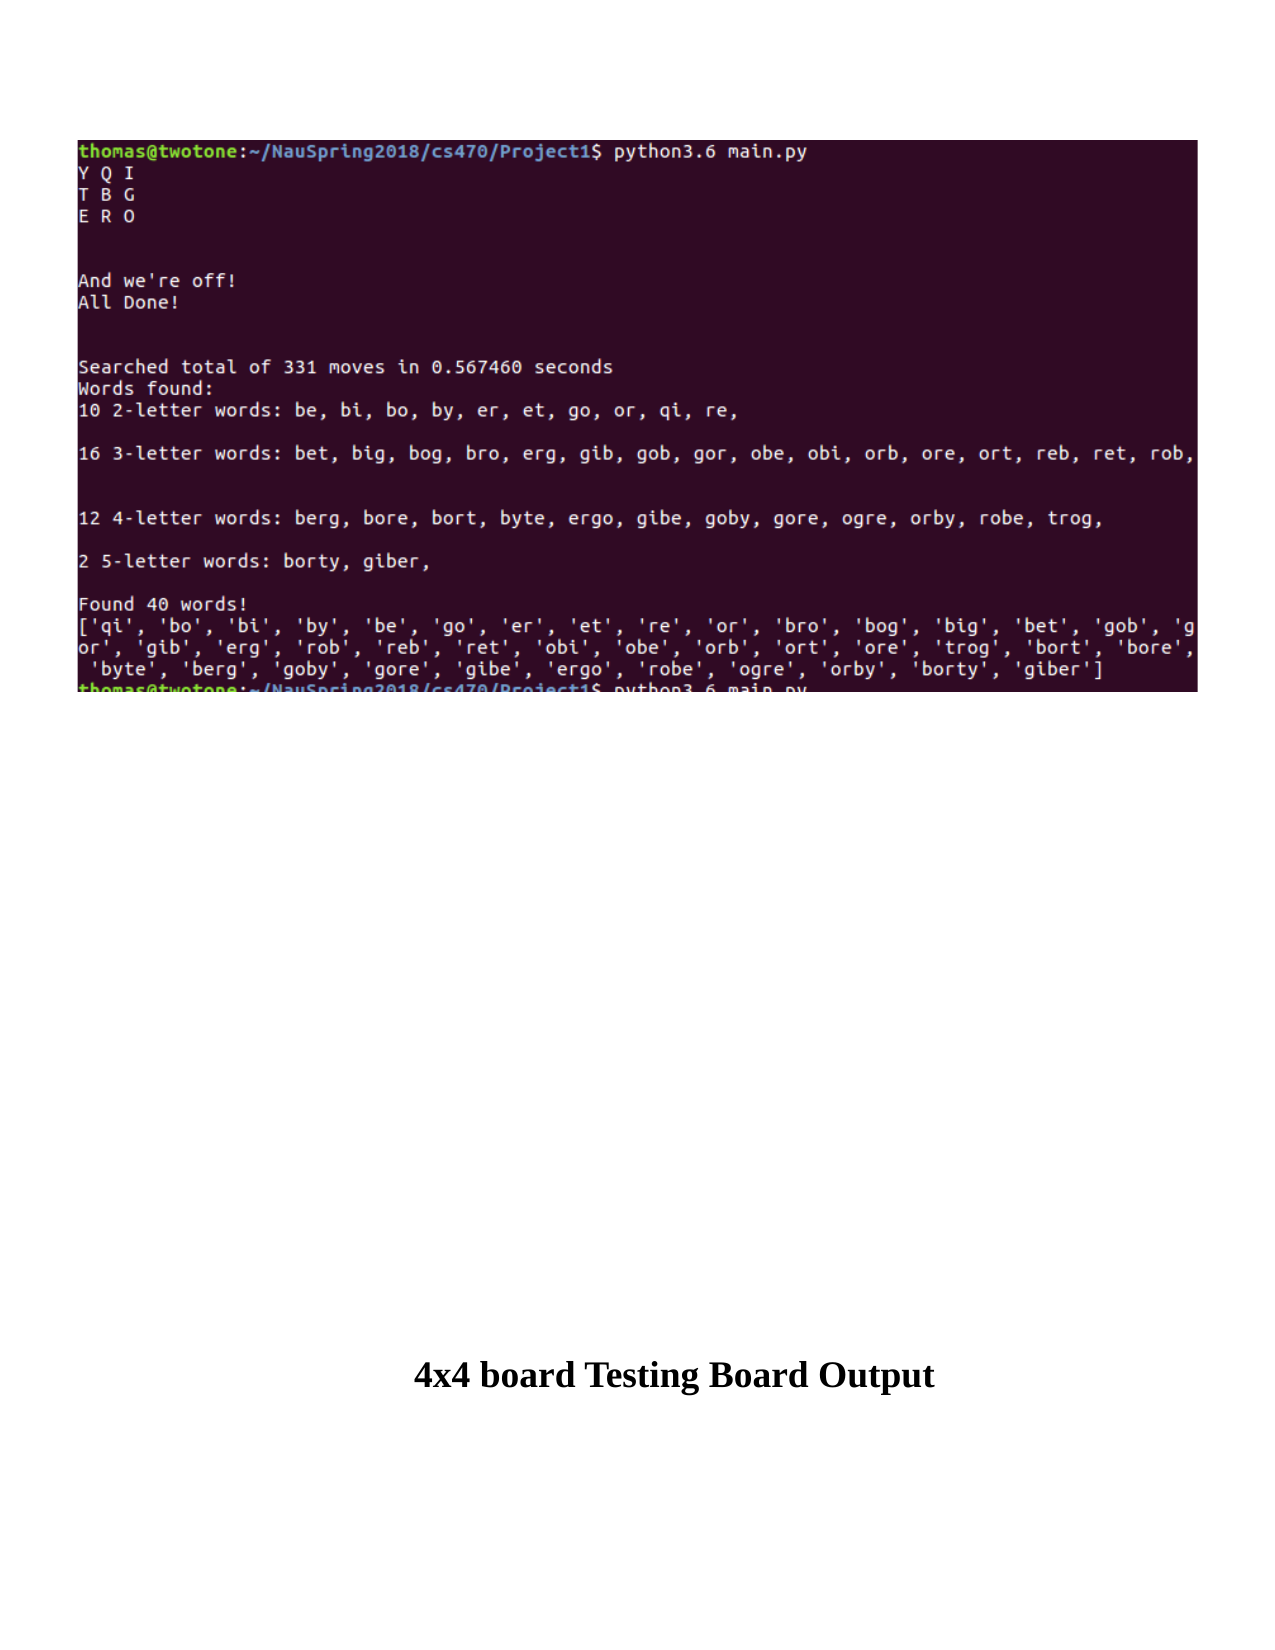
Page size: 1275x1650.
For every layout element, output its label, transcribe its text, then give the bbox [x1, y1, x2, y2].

text 4x4 board Testing Board Output [192, 1352, 1157, 1396]
picture [77, 140, 1198, 692]
